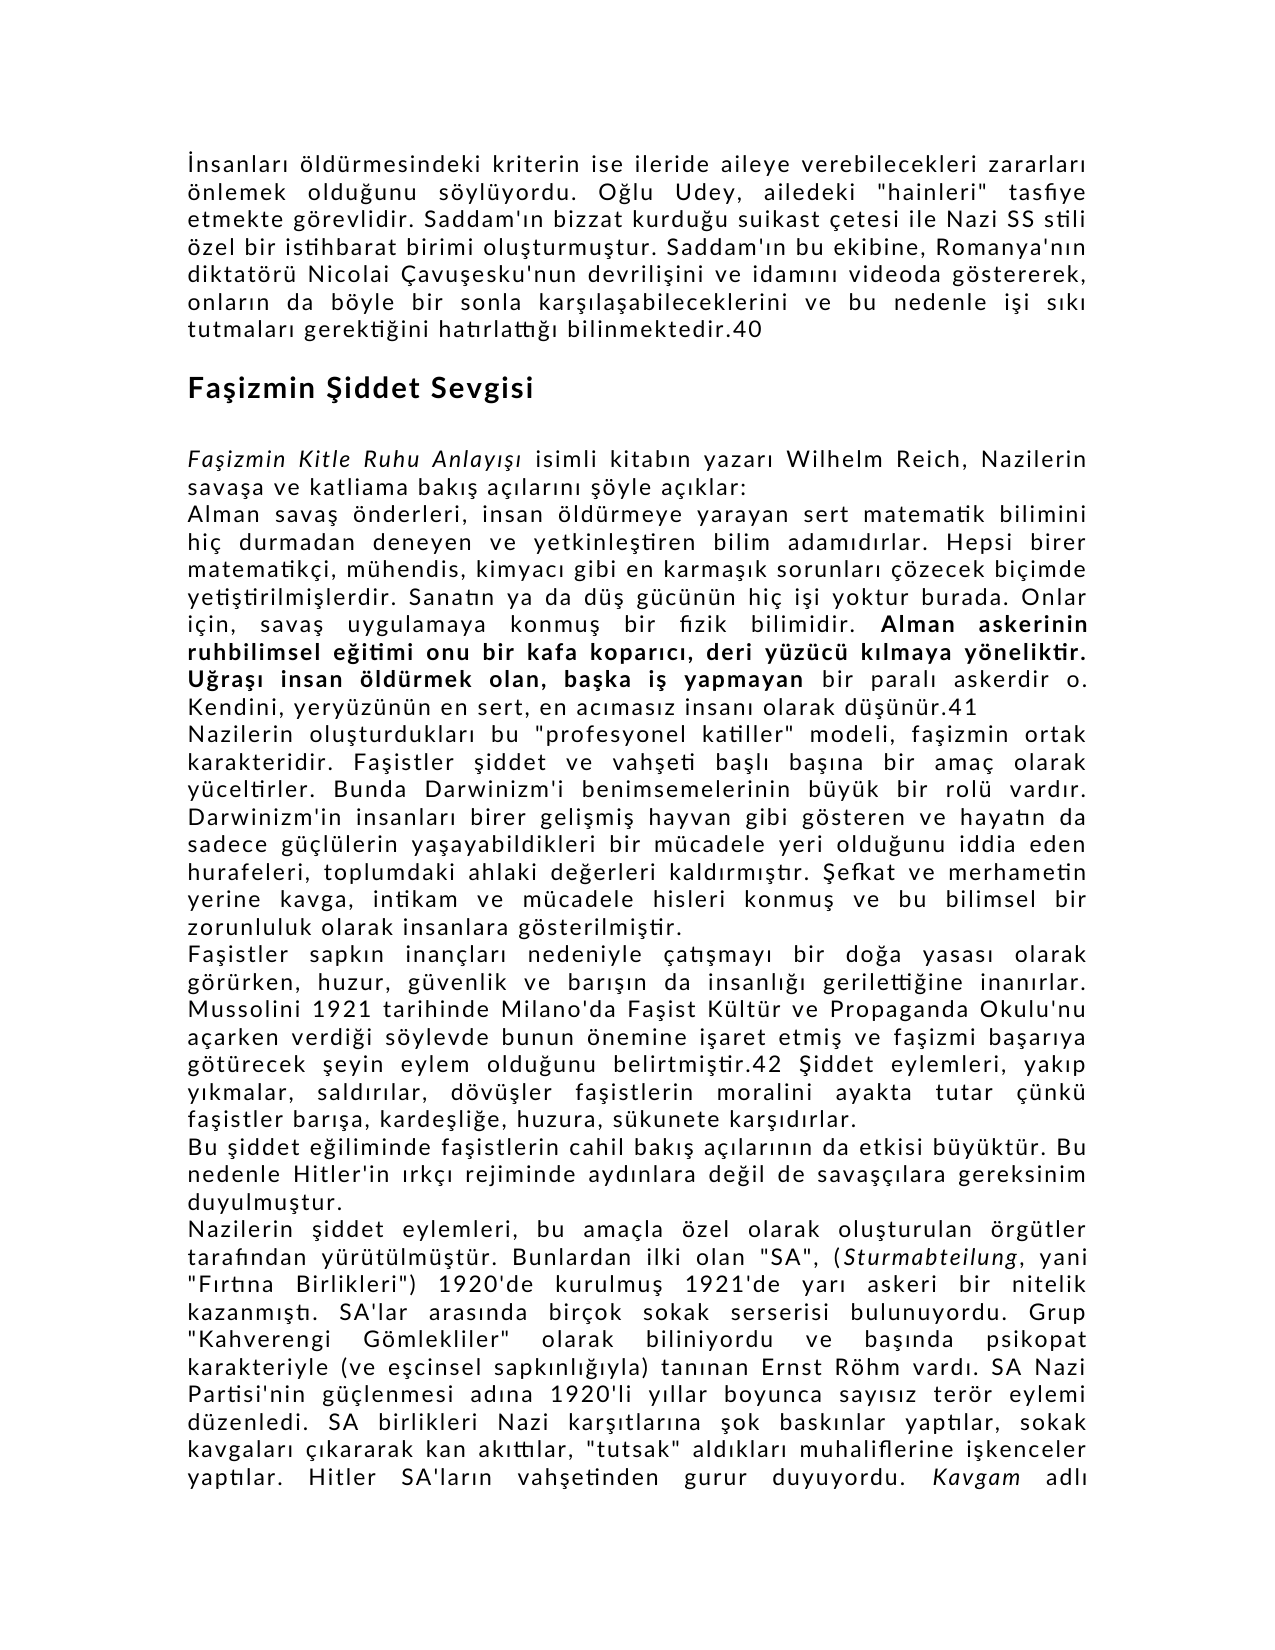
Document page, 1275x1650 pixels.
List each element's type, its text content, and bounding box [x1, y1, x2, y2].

text Faşistler sapkın inançları nedeniyle çatışmayı bir doğa yasası olarak görürken, huzur, güvenlik ve barışın da insanlığı gerilettiğine inanırlar. Mussolini 1921 tarihinde Milano'da Faşist Kültür ve Propaganda Okulu'nu açarken verdiği söylevde bunun önemine işaret etmiş ve faşizmi başarıya götürecek şeyin eylem olduğunu belirtmiştir.42 Şiddet eylemleri, yakıp yıkmalar, saldırılar, dövüşler faşistlerin moralini ayakta tutar çünkü faşistler barışa, kardeşliğe, huzura, sükunete karşıdırlar. [187, 940, 1087, 1132]
text Bu şiddet eğiliminde faşistlerin cahil bakış açılarının da etkisi büyüktür. Bu nedenle Hitler'in ırkçı rejiminde aydınlara değil de savaşçılara gereksinim duyulmuştur. [187, 1132, 1087, 1215]
text Faşizmin Şiddet Sevgisi [187, 370, 1087, 405]
text Faşizmin Kitle Ruhu Anlayışı isimli kitabın yazarı Wilhelm Reich, Nazilerin savaşa ve katliama bakış açılarını şöyle açıklar: [187, 445, 1087, 500]
text Nazilerin şiddet eylemleri, bu amaçla özel olarak oluşturulan örgütler tarafından yürütülmüştür. Bunlardan ilki olan "SA", (Sturmabteilung, yani "Fırtına Birlikleri") 1920'de kurulmuş 1921'de yarı askeri bir nitelik kazanmıştı. SA'lar arasında birçok sokak serserisi bulunuyordu. Grup "Kahverengi Gömlekliler" olarak biliniyordu ve başında psikopat karakteriyle (ve eşcinsel sapkınlığıyla) tanınan Ernst Röhm vardı. SA Nazi Partisi'nin güçlenmesi adına 1920'li yıllar boyunca sayısız terör eylemi düzenledi. SA birlikleri Nazi karşıtlarına şok baskınlar yaptılar, sokak kavgaları çıkararak kan akıttılar, "tutsak" aldıkları muhaliflerine işkenceler yaptılar. Hitler SA'ların vahşetinden gurur duyuyordu. Kavgam adlı [187, 1215, 1087, 1490]
text İnsanları öldürmesindeki kriterin ise ileride aileye verebilecekleri zararları önlemek olduğunu söylüyordu. Oğlu Udey, ailedeki "hainleri" tasfiye etmekte görevlidir. Saddam'ın bizzat kurduğu suikast çetesi ile Nazi SS stili özel bir istihbarat birimi oluşturmuştur. Saddam'ın bu ekibine, Romanya'nın diktatörü Nicolai Çavuşesku'nun devrilişini ve idamını videoda göstererek, onların da böyle bir sonla karşılaşabileceklerini ve bu nedenle işi sıkı tutmaları gerektiğini hatırlattığı bilinmektedir.40 [187, 150, 1087, 342]
text Alman savaş önderleri, insan öldürmeye yarayan sert matematik bilimini hiç durmadan deneyen ve yetkinleştiren bilim adamıdırlar. Hepsi birer matematikçi, mühendis, kimyacı gibi en karmaşık sorunları çözecek biçimde yetiştirilmişlerdir. Sanatın ya da düş gücünün hiç işi yoktur burada. Onlar için, savaş uygulamaya konmuş bir fizik bilimidir. Alman askerinin ruhbilimsel eğitimi onu bir kafa koparıcı, deri yüzücü kılmaya yöneliktir. Uğraşı insan öldürmek olan, başka iş yapmayan bir paralı askerdir o. Kendini, yeryüzünün en sert, en acımasız insanı olarak düşünür.41 [187, 500, 1087, 720]
text Nazilerin oluşturdukları bu "profesyonel katiller" modeli, faşizmin ortak karakteridir. Faşistler şiddet ve vahşeti başlı başına bir amaç olarak yüceltirler. Bunda Darwinizm'i benimsemelerinin büyük bir rolü vardır. Darwinizm'in insanları birer gelişmiş hayvan gibi gösteren ve hayatın da sadece güçlülerin yaşayabildikleri bir mücadele yeri olduğunu iddia eden hurafeleri, toplumdaki ahlaki değerleri kaldırmıştır. Şefkat ve merhametin yerine kavga, intikam ve mücadele hisleri konmuş ve bu bilimsel bir zorunluluk olarak insanlara gösterilmiştir. [187, 720, 1087, 940]
